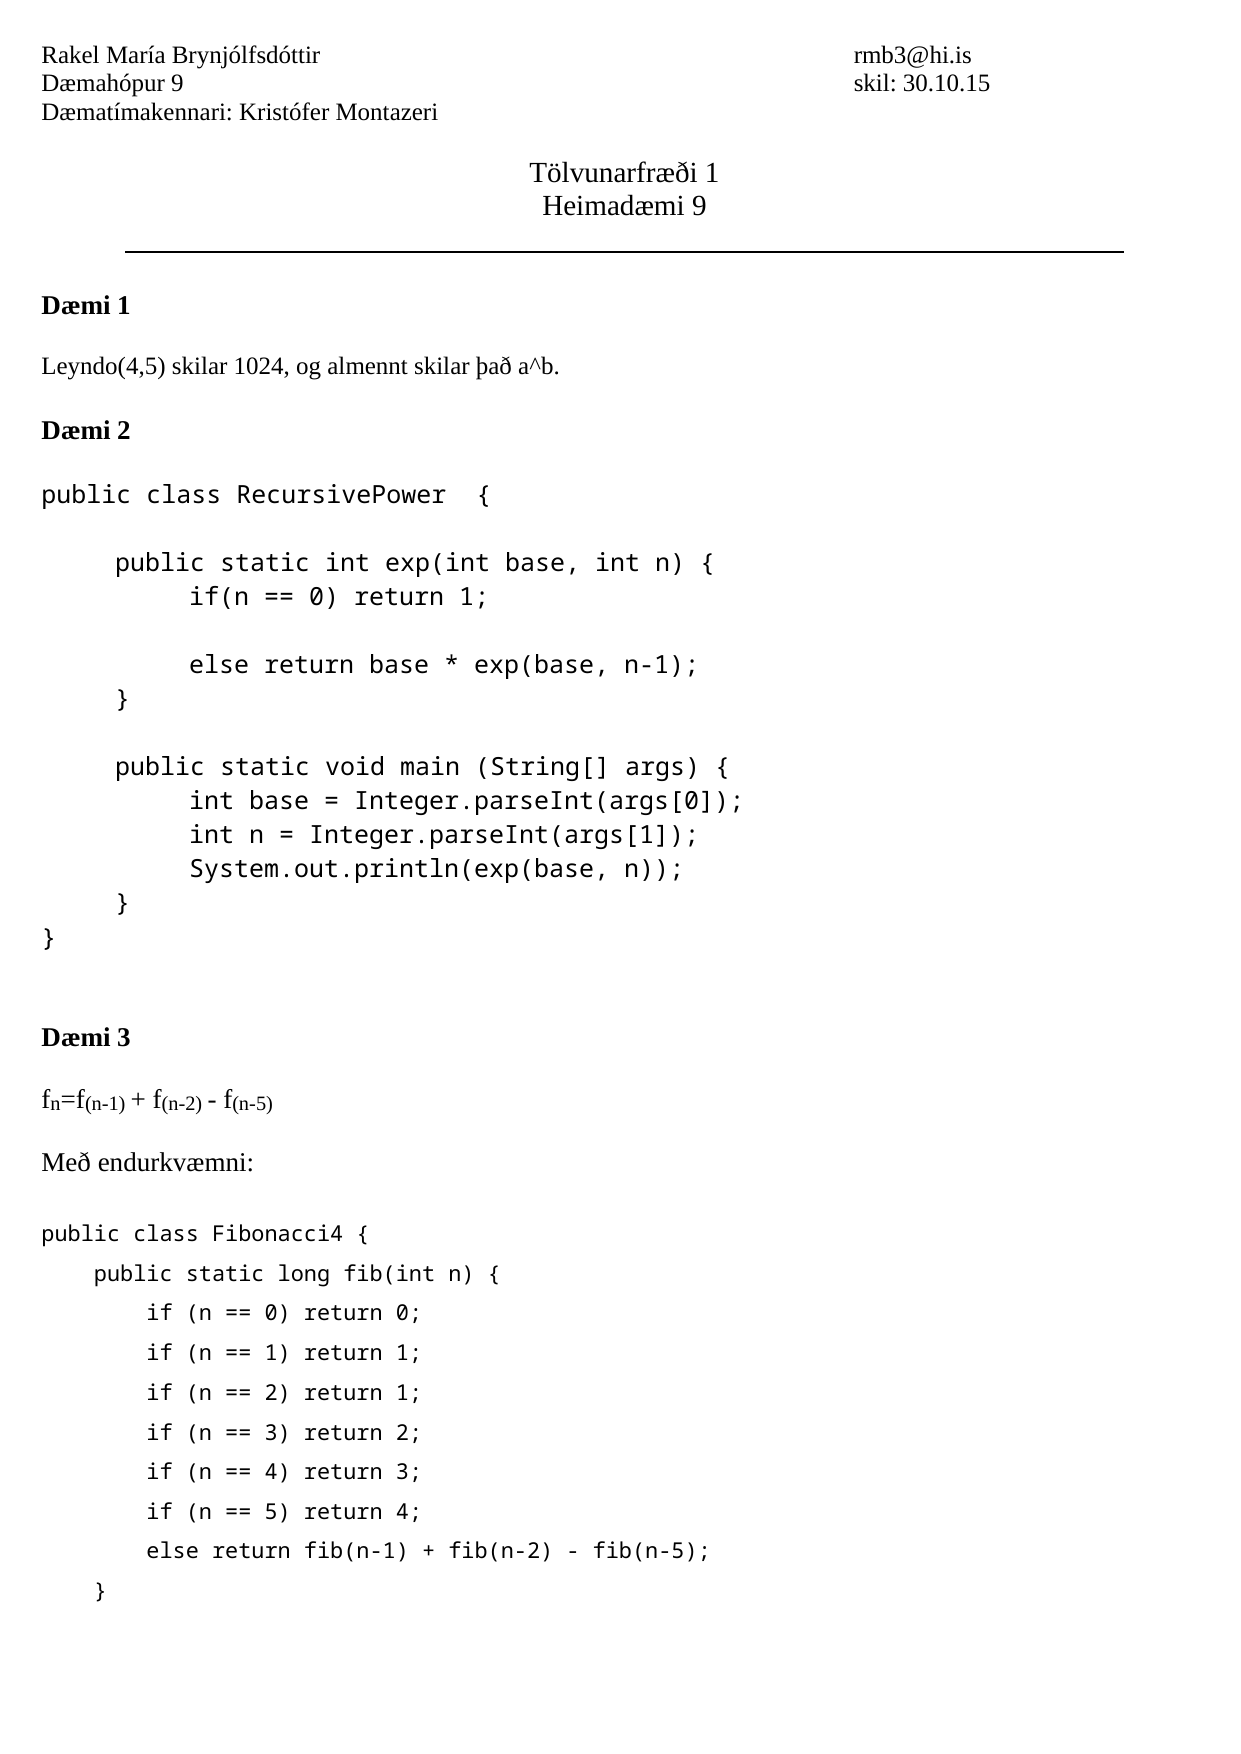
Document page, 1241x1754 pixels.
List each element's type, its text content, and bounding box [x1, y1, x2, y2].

text } [41, 885, 1207, 919]
text } [41, 1565, 1207, 1605]
text Dæmi 3 [41, 1021, 1207, 1052]
text public static int exp(int base, int n) { [41, 544, 1207, 578]
text Dæmahópur 9 skil: 30.10.15 [41, 68, 1207, 97]
text int n = Integer.parseInt(args[1]); [41, 817, 1207, 851]
text if (n == 3) return 2; [41, 1407, 1207, 1446]
text } [41, 919, 1207, 953]
text if (n == 4) return 3; [41, 1446, 1207, 1486]
text int base = Integer.parseInt(args[0]); [41, 783, 1207, 817]
text Heimadæmi 9 [41, 188, 1207, 222]
text Tölvunarfræði 1 [41, 155, 1207, 188]
text Dæmi 1 [41, 289, 1207, 320]
text if (n == 5) return 4; [41, 1486, 1207, 1526]
text if (n == 0) return 0; [41, 1288, 1207, 1327]
text public static void main (String[] args) { [41, 749, 1207, 783]
text Með endurkvæmni: [41, 1146, 1207, 1177]
text Leyndo(4,5) skilar 1024, og almennt skilar það a^b. [41, 351, 1207, 380]
text if (n == 2) return 1; [41, 1367, 1207, 1407]
text if (n == 1) return 1; [41, 1327, 1207, 1367]
text public class Fibonacci4 { [41, 1208, 1207, 1248]
text fn=f(n-1) + f(n-2) - f(n-5) [41, 1084, 1207, 1115]
text Dæmi 2 [41, 414, 1207, 445]
text public static long fib(int n) { [41, 1248, 1207, 1288]
text if(n == 0) return 1; [41, 578, 1207, 613]
text public class RecursivePower { [41, 476, 1207, 510]
text else return base * exp(base, n-1); [41, 647, 1207, 681]
text Dæmatímakennari: Kristófer Montazeri [41, 97, 1207, 126]
text System.out.println(exp(base, n)); [41, 851, 1207, 885]
text Rakel María Brynjólfsdóttir rmb3@hi.is [41, 40, 1207, 68]
text else return fib(n-1) + fib(n-2) - fib(n-5); [41, 1526, 1207, 1565]
text } [41, 681, 1207, 715]
